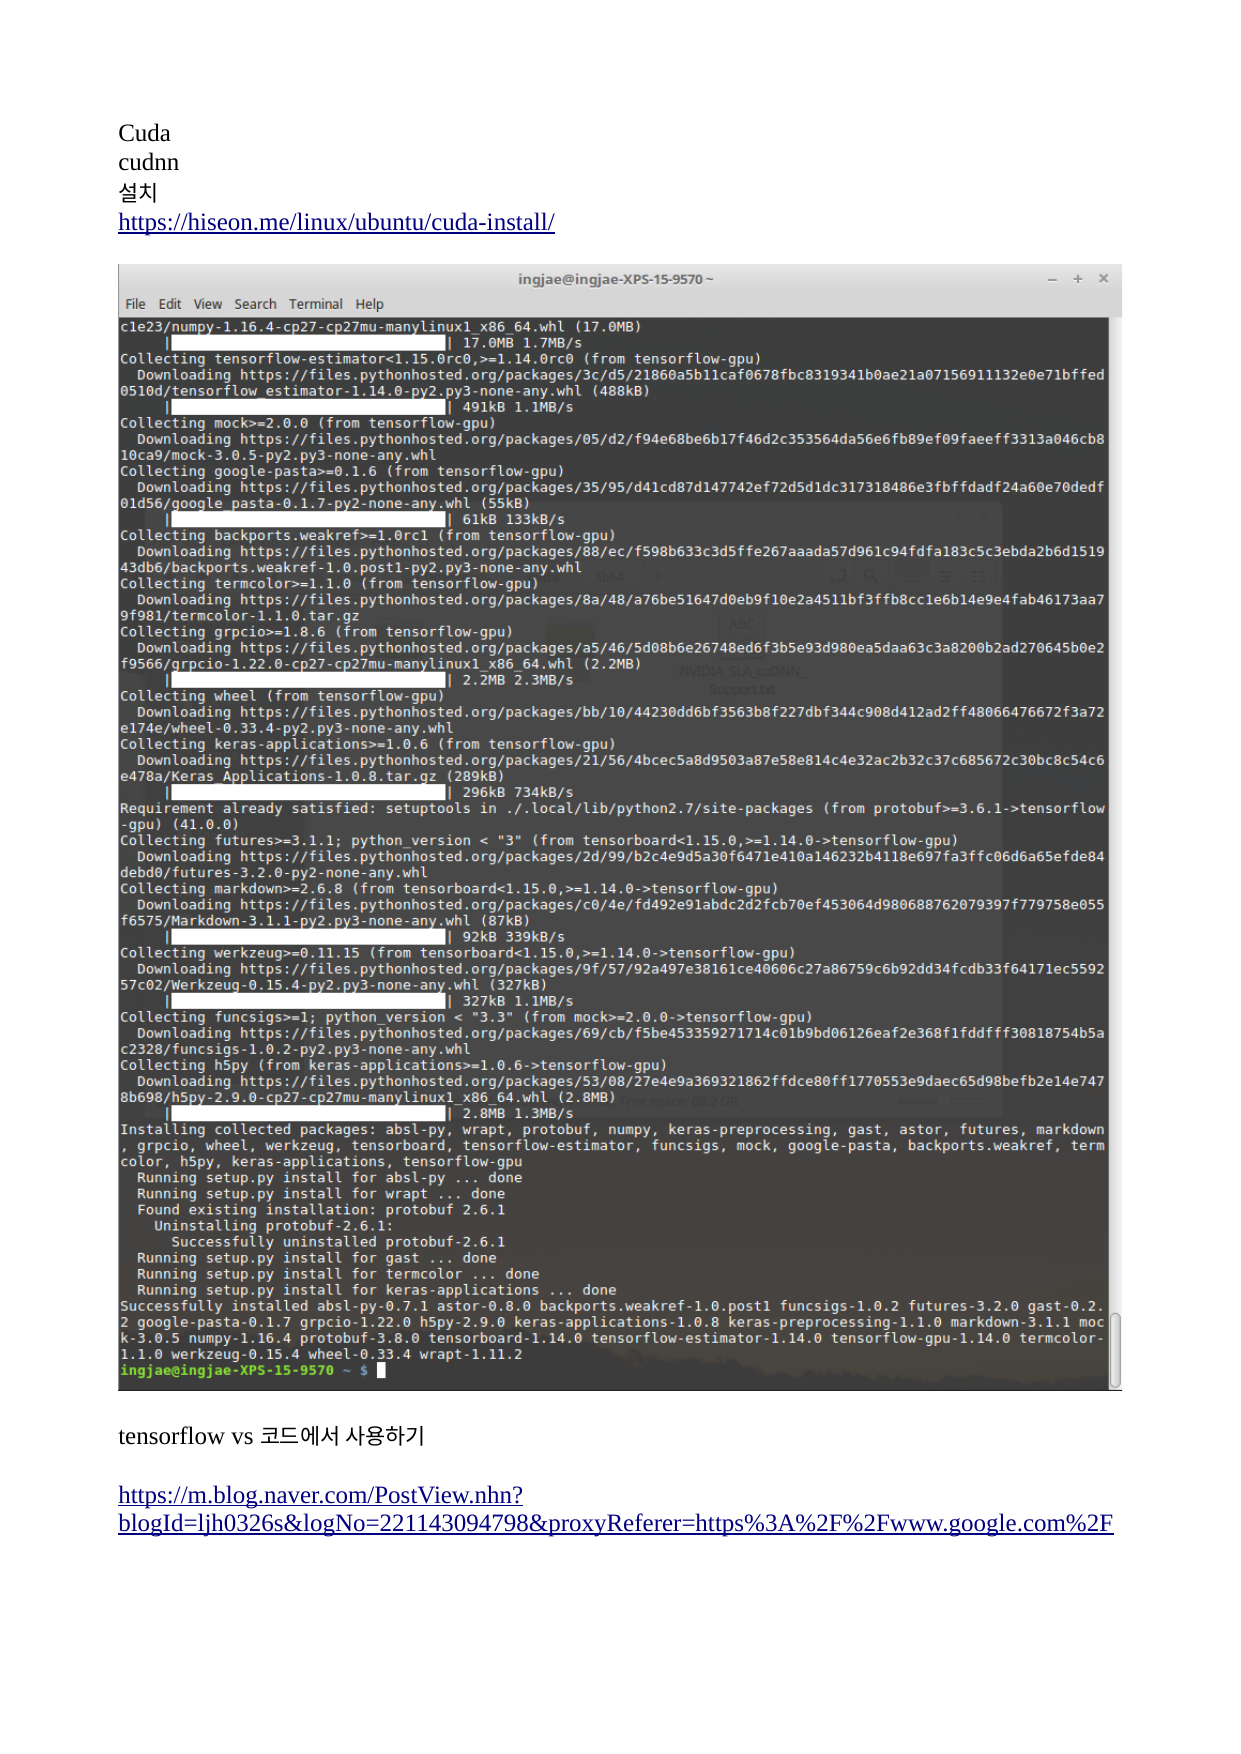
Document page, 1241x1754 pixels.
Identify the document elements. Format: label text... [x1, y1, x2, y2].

text https://hiseon.me/linux/ubuntu/cuda-install/ [118, 207, 1122, 236]
text cudnn [118, 147, 1122, 176]
text Cuda [118, 118, 1122, 147]
text tensorflow vs 코드에서 사용하기 [118, 1419, 1122, 1451]
picture [118, 264, 1123, 1391]
text https://m.blog.naver.com/PostView.nhn?blogId=ljh0326s&logNo=221143094798&proxyReferer=https%3A%2F%2Fwww.google.com%2F [118, 1480, 1122, 1537]
text 설치 [118, 176, 1122, 207]
